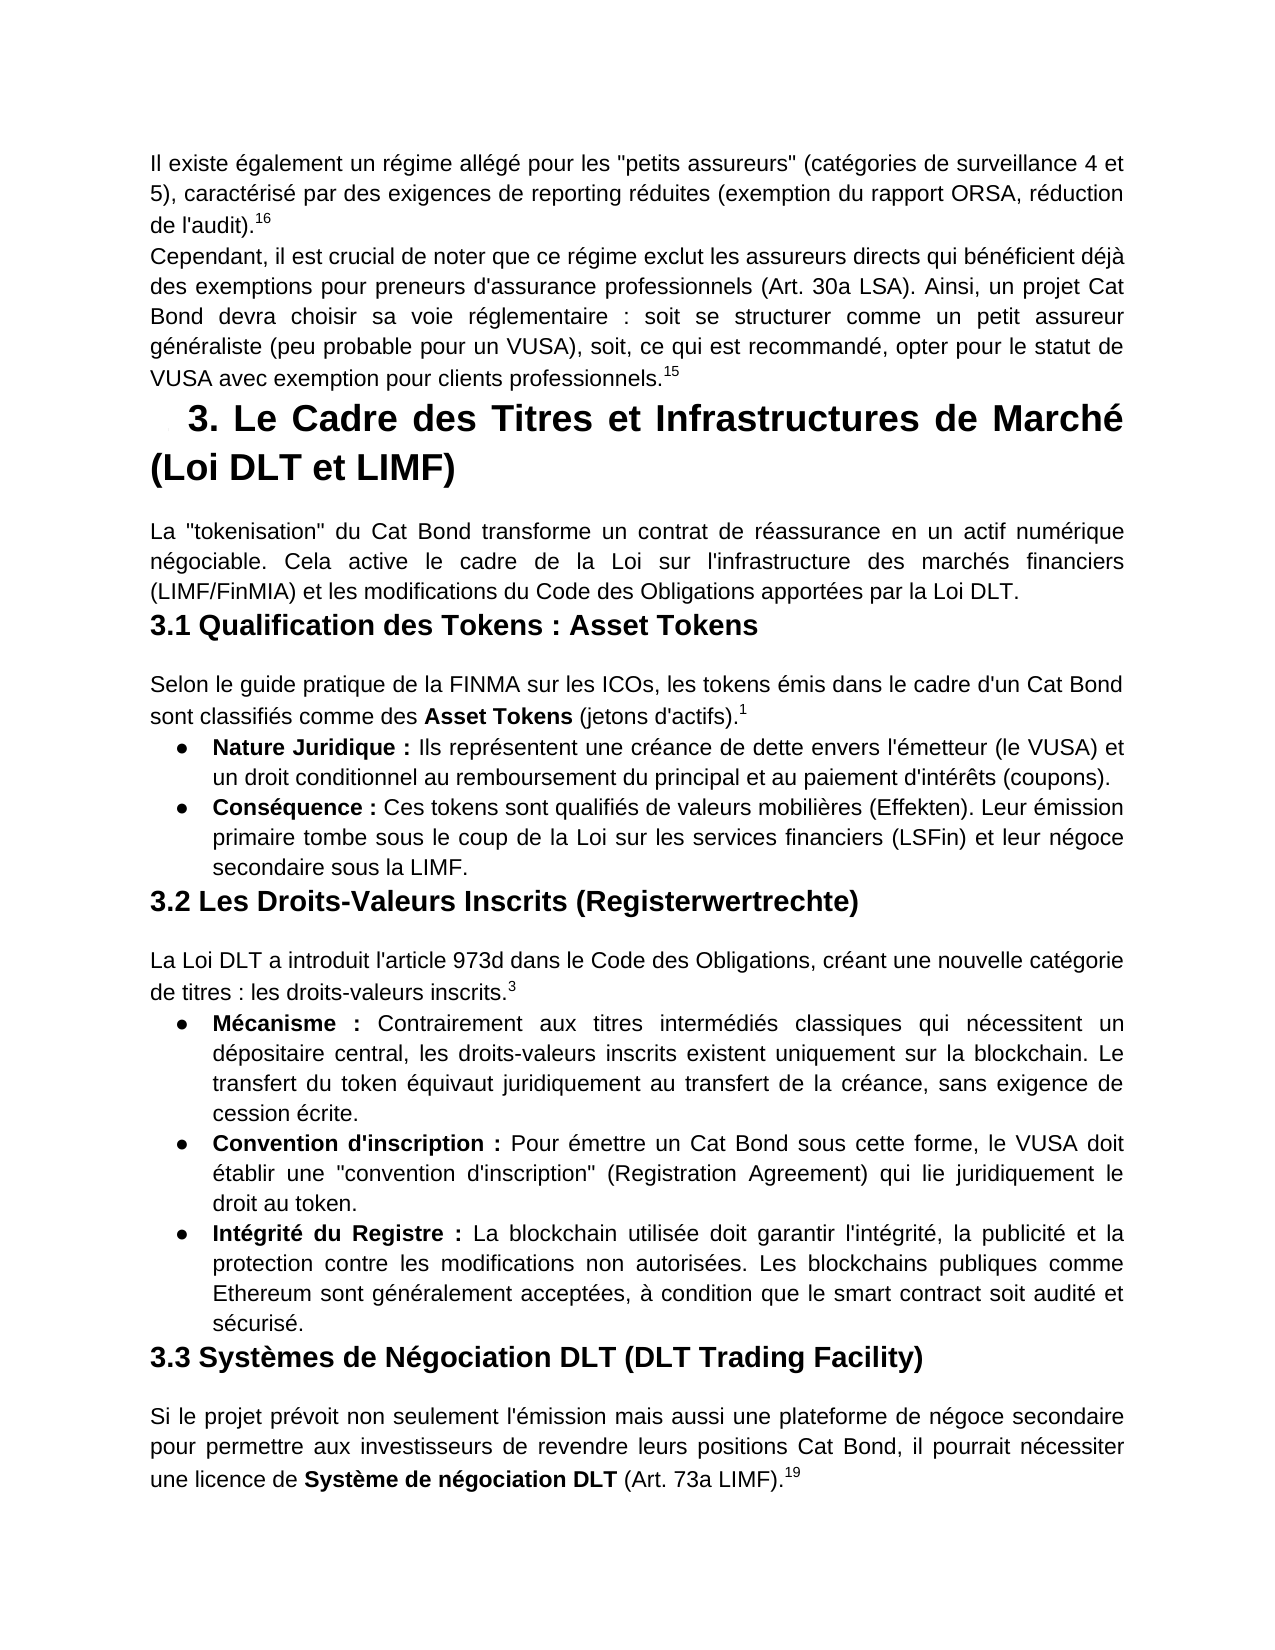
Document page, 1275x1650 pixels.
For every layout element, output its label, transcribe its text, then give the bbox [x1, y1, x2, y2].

subtitle 3.2 Les Droits-Valeurs Inscrits (Registerwertrechte) [150, 884, 1125, 917]
list Nature Juridique : Ils représentent une créance de dette envers l'émetteur (le VUSA) et un droit conditionnel au remboursement du principal et au paiement d'intérêts (coupons). [175, 734, 1125, 790]
text Si le projet prévoit non seulement l'émission mais aussi une plateforme de négoce secondaire pour permettre aux investisseurs de revendre leurs positions Cat Bond, il pourrait nécessiter une licence de Système de négociation DLT (Art. 73a LIMF).19 [150, 1403, 1125, 1492]
list Convention d'inscription : Pour émettre un Cat Bond sous cette forme, le VUSA doit établir une "convention d'inscription" (Registration Agreement) qui lie juridiquement le droit au token. [175, 1130, 1125, 1216]
subtitle 3. Le Cadre des Titres et Infrastructures de Marché (Loi DLT et LIMF) [150, 396, 1125, 488]
list Intégrité du Registre : La blockchain utilisée doit garantir l'intégrité, la publicité et la protection contre les modifications non autorisées. Les blockchains publiques comme Ethereum sont généralement acceptées, à condition que le smart contract soit audité et sécurisé. [175, 1220, 1125, 1336]
text Cependant, il est crucial de noter que ce régime exclut les assureurs directs qui bénéficient déjà des exemptions pour preneurs d'assurance professionnels (Art. 30a LSA). Ainsi, un projet Cat Bond devra choisir sa voie réglementaire : soit se structurer comme un petit assureur généraliste (peu probable pour un VUSA), soit, ce qui est recommandé, opter pour le statut de VUSA avec exemption pour clients professionnels.15 [150, 243, 1125, 392]
subtitle 3.3 Systèmes de Négociation DLT (DLT Trading Facility) [150, 1340, 1125, 1374]
list Conséquence : Ces tokens sont qualifiés de valeurs mobilières (Effekten). Leur émission primaire tombe sous le coup de la Loi sur les services financiers (LSFin) et leur négoce secondaire sous la LIMF. [175, 794, 1125, 880]
subtitle 3.1 Qualification des Tokens : Asset Tokens [150, 608, 1125, 641]
text Selon le guide pratique de la FINMA sur les ICOs, les tokens émis dans le cadre d'un Cat Bond sont classifiés comme des Asset Tokens (jetons d'actifs).1 [150, 671, 1125, 730]
list Mécanisme : Contrairement aux titres intermédiés classiques qui nécessitent un dépositaire central, les droits-valeurs inscrits existent uniquement sur la blockchain. Le transfert du token équivaut juridiquement au transfert de la créance, sans exigence de cession écrite. [175, 1010, 1125, 1126]
text La Loi DLT a introduit l'article 973d dans le Code des Obligations, créant une nouvelle catégorie de titres : les droits-valeurs inscrits.3 [150, 947, 1125, 1006]
text La "tokenisation" du Cat Bond transforme un contrat de réassurance en un actif numérique négociable. Cela active le cadre de la Loi sur l'infrastructure des marchés financiers (LIMF/FinMIA) et les modifications du Code des Obligations apportées par la Loi DLT. [150, 518, 1125, 604]
text Il existe également un régime allégé pour les "petits assureurs" (catégories de surveillance 4 et 5), caractérisé par des exigences de reporting réduites (exemption du rapport ORSA, réduction de l'audit).16 [150, 150, 1125, 239]
